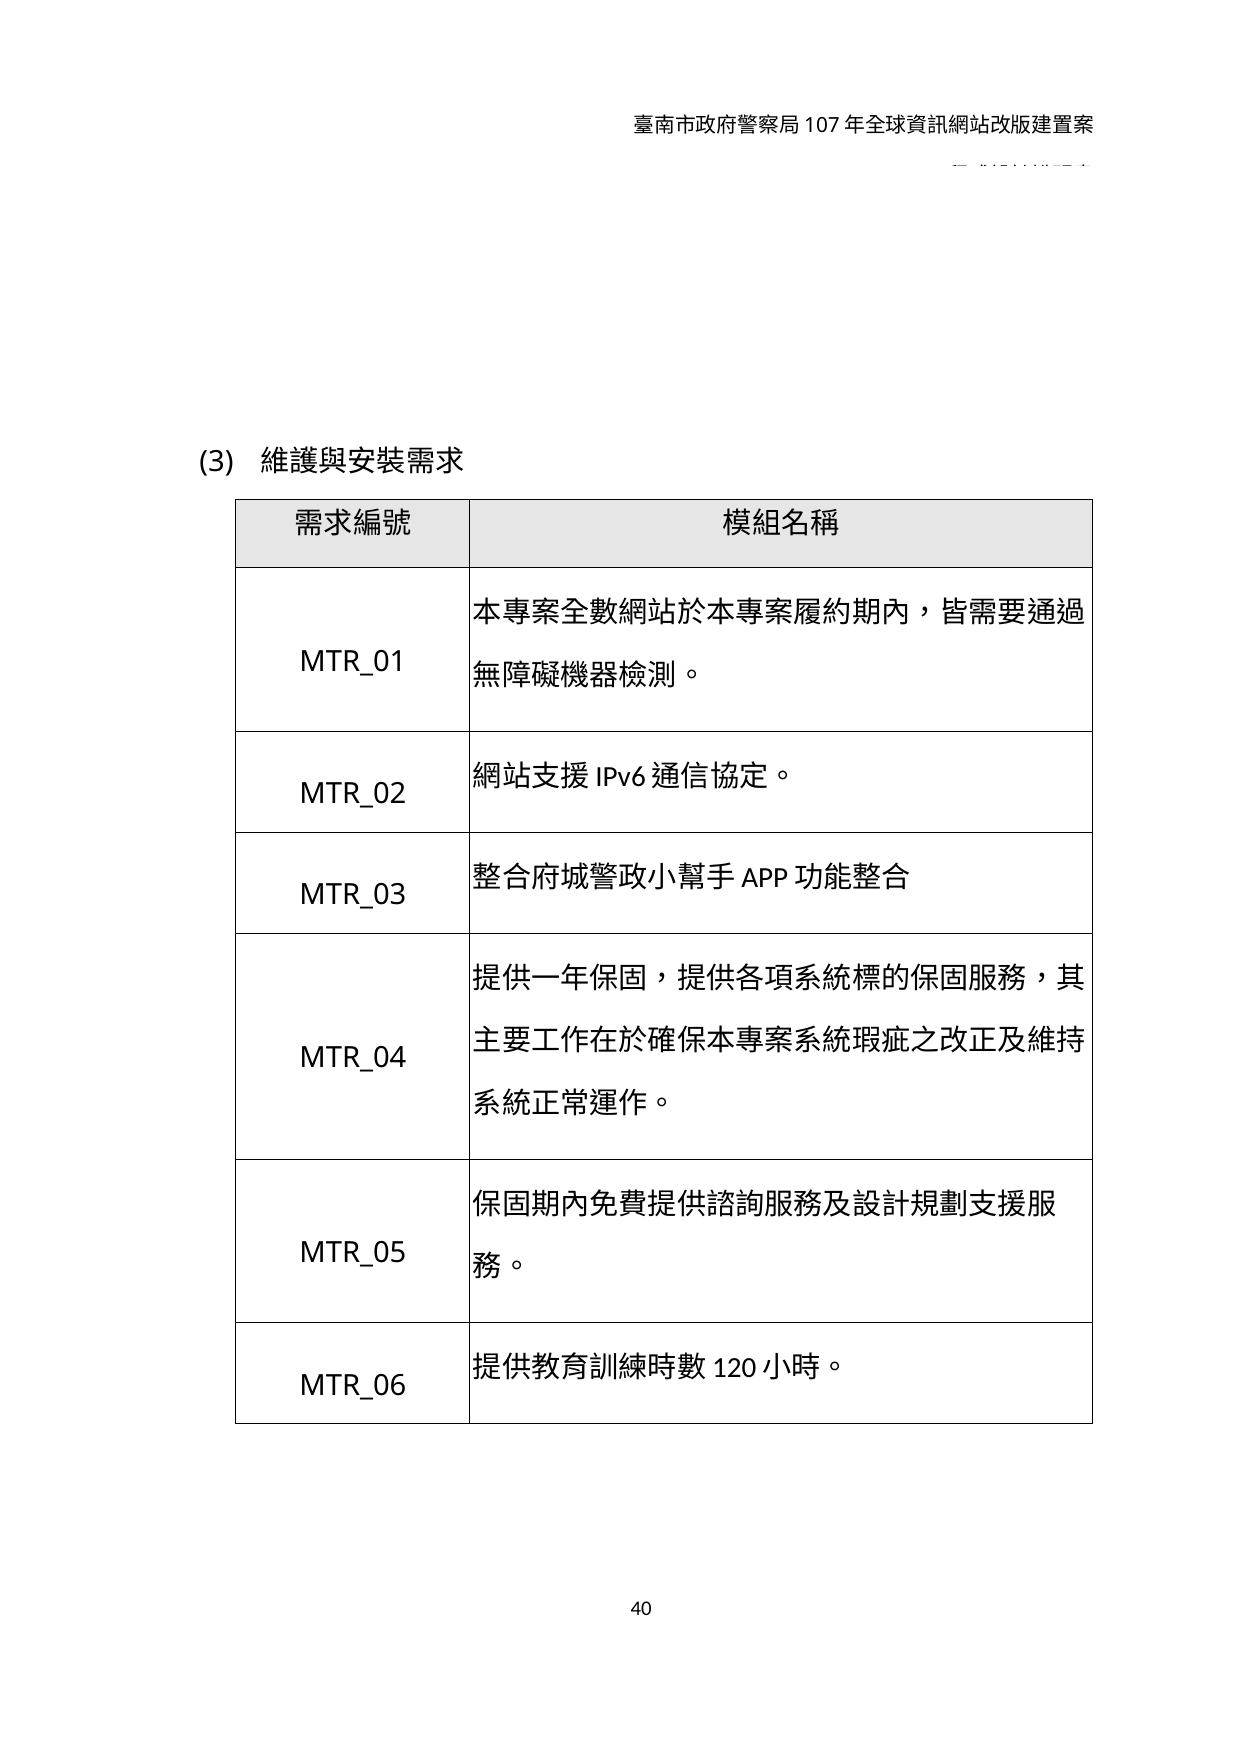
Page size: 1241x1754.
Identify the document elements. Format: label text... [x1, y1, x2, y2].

table_cell 提供教育訓練時數120小時。 [470, 1323, 1092, 1423]
table_cell 整合府城警政小幫手APP功能整合 [470, 833, 1092, 933]
table_header 模組名稱 [470, 500, 1092, 567]
table_cell 提供一年保固，提供各項系統標的保固服務，其主要工作在於確保本專案系統瑕疵之改正及維持系統正常運作。 [470, 934, 1092, 1159]
table_cell MTR_05 [236, 1160, 469, 1322]
table_cell MTR_03 [236, 833, 469, 933]
table_cell 網站支援IPv6通信協定。 [470, 732, 1092, 832]
table_cell MTR_06 [236, 1323, 469, 1423]
table_header 需求編號 [236, 500, 469, 567]
table_cell MTR_01 [236, 568, 469, 731]
table_cell MTR_02 [236, 732, 469, 832]
table_cell 本專案全數網站於本專案履約期內，皆需要通過無障礙機器檢測。 [470, 568, 1092, 731]
table_cell MTR_04 [236, 934, 469, 1159]
subtitle 維護與安裝需求 [233, 417, 1063, 480]
table_cell 保固期內免費提供諮詢服務及設計規劃支援服務。 [470, 1160, 1092, 1322]
